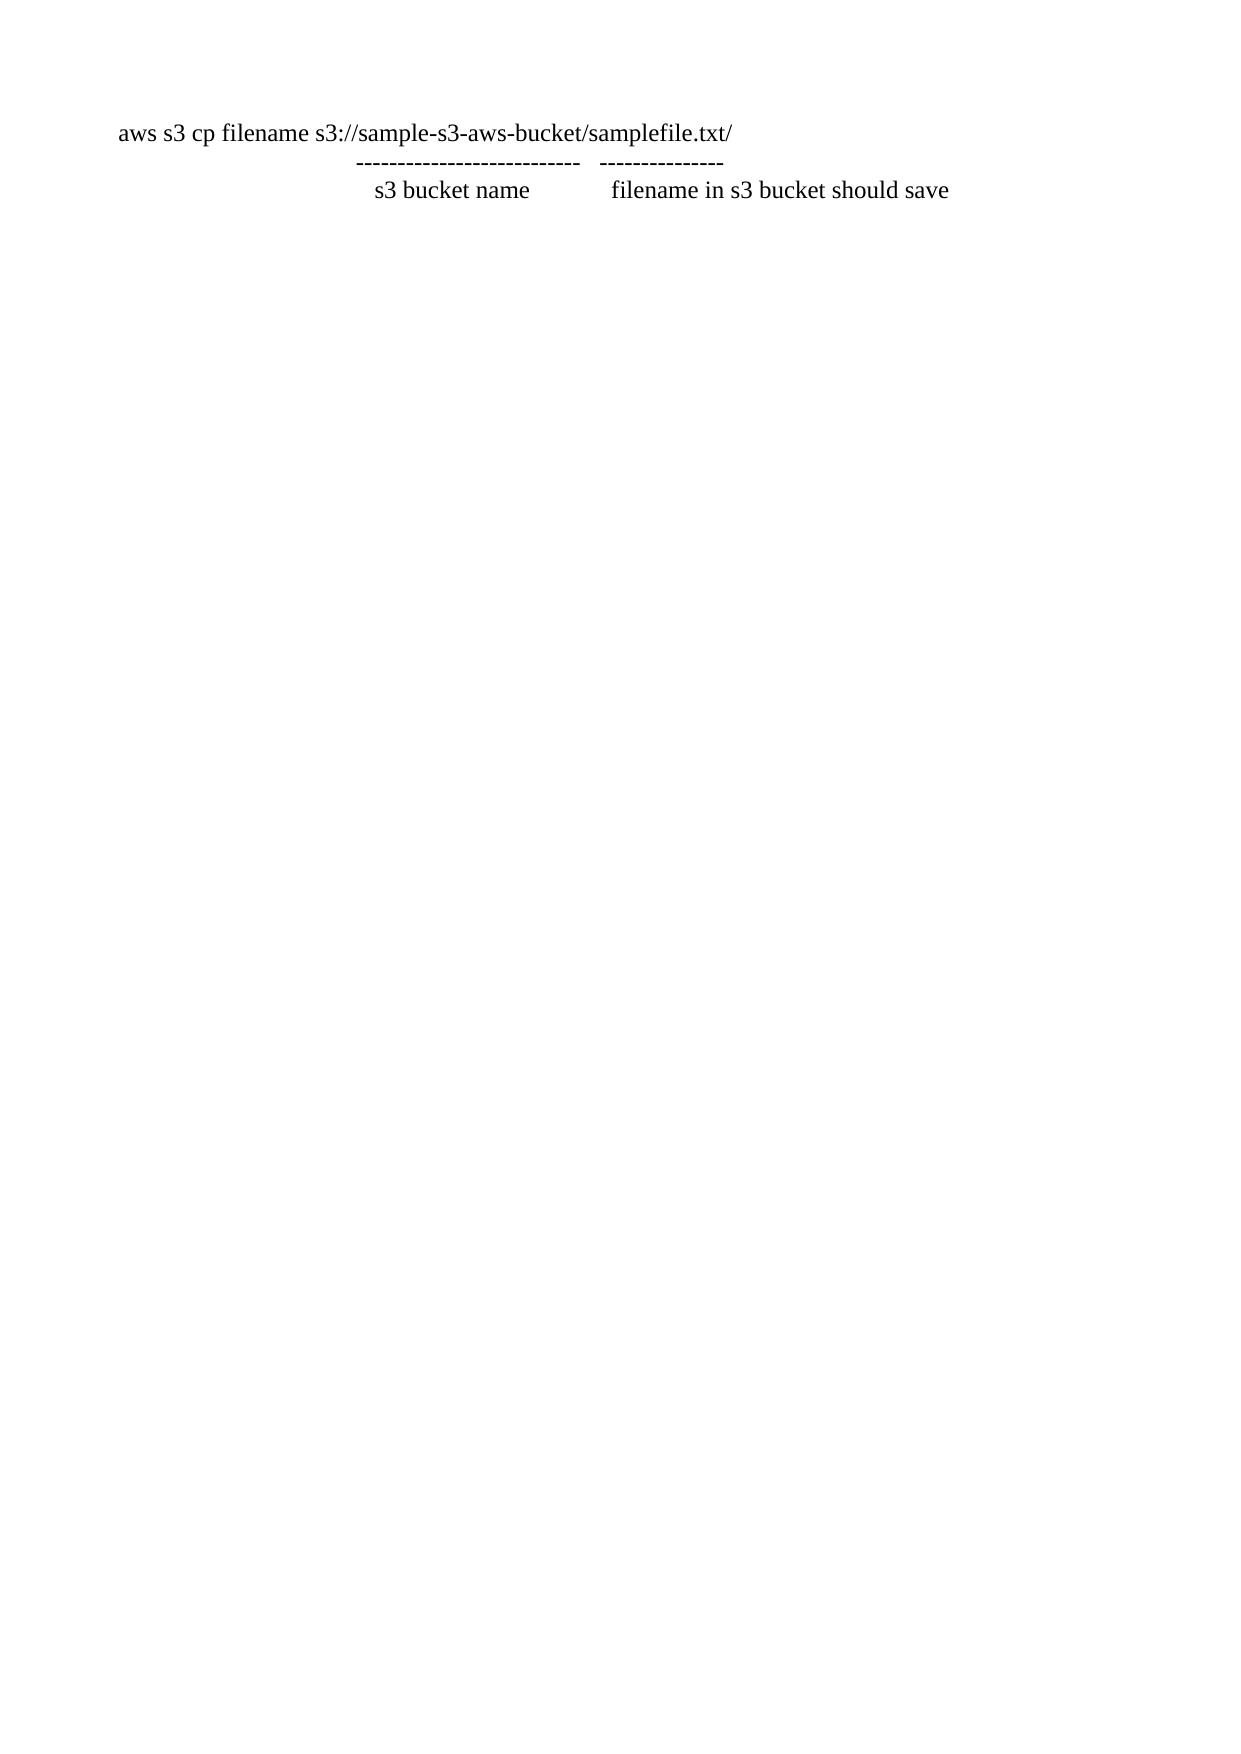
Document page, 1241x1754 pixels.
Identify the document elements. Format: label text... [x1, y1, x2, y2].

text aws s3 cp filename s3://sample-s3-aws-bucket/samplefile.txt/ [118, 118, 1122, 147]
text --------------------------- --------------- [118, 147, 1122, 176]
text s3 bucket name filename in s3 bucket should save [118, 176, 1122, 204]
